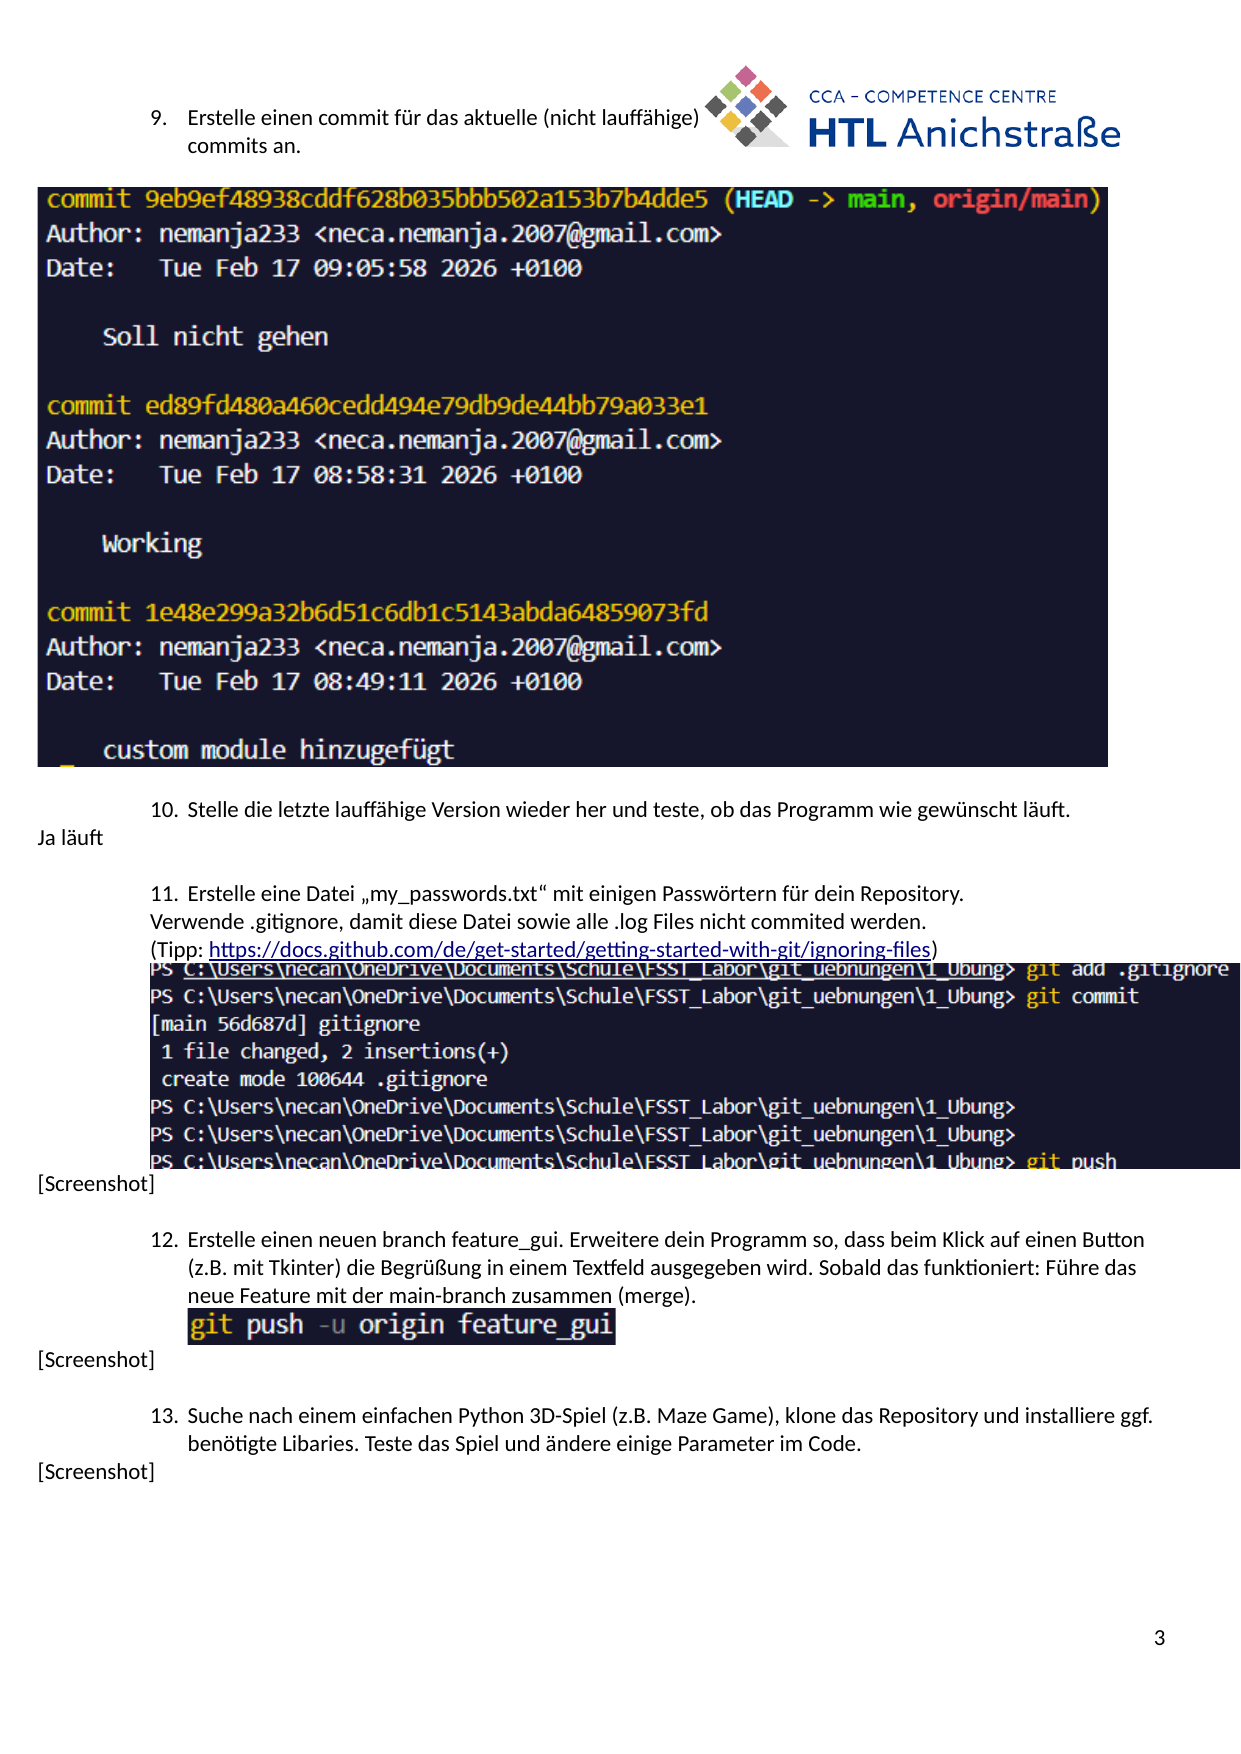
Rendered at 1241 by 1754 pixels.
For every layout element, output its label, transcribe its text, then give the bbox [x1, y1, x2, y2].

list Stelle die letzte lauffähige Version wieder her und teste, ob das Programm wie gewünscht läuft. [150, 795, 1165, 823]
list Ja läuft [37, 823, 1165, 851]
list Erstelle einen neuen branch feature_gui. Erweitere dein Programm so, dass beim Klick auf einen Button (z.B. mit Tkinter) die Begrüßung in einem Textfeld ausgegeben wird. Sobald das funktioniert: Führe das neue Feature mit der main-branch zusammen (merge). [150, 1225, 1165, 1309]
list Erstelle einen commit für das aktuelle (nicht lauffähige) Programm und zeige die Logs der bisherigen commits an. [150, 103, 1165, 159]
list [Screenshot] [37, 1457, 1165, 1485]
list Erstelle eine Datei „my_passwords.txt“ mit einigen Passwörtern für dein Repository. [150, 879, 1165, 907]
list Suche nach einem einfachen Python 3D-Spiel (z.B. Maze Game), klone das Repository und installiere ggf. benötigte Libaries. Teste das Spiel und ändere einige Parameter im Code. [150, 1401, 1165, 1457]
list [Screenshot] [37, 1169, 1165, 1197]
list [Screenshot] [37, 1345, 1165, 1373]
list Verwende .gitignore, damit diese Datei sowie alle .log Files nicht commited werden. (Tipp: https://docs.github.com/de/get-started/getting-started-with-git/ignoring-files) [150, 907, 1165, 963]
